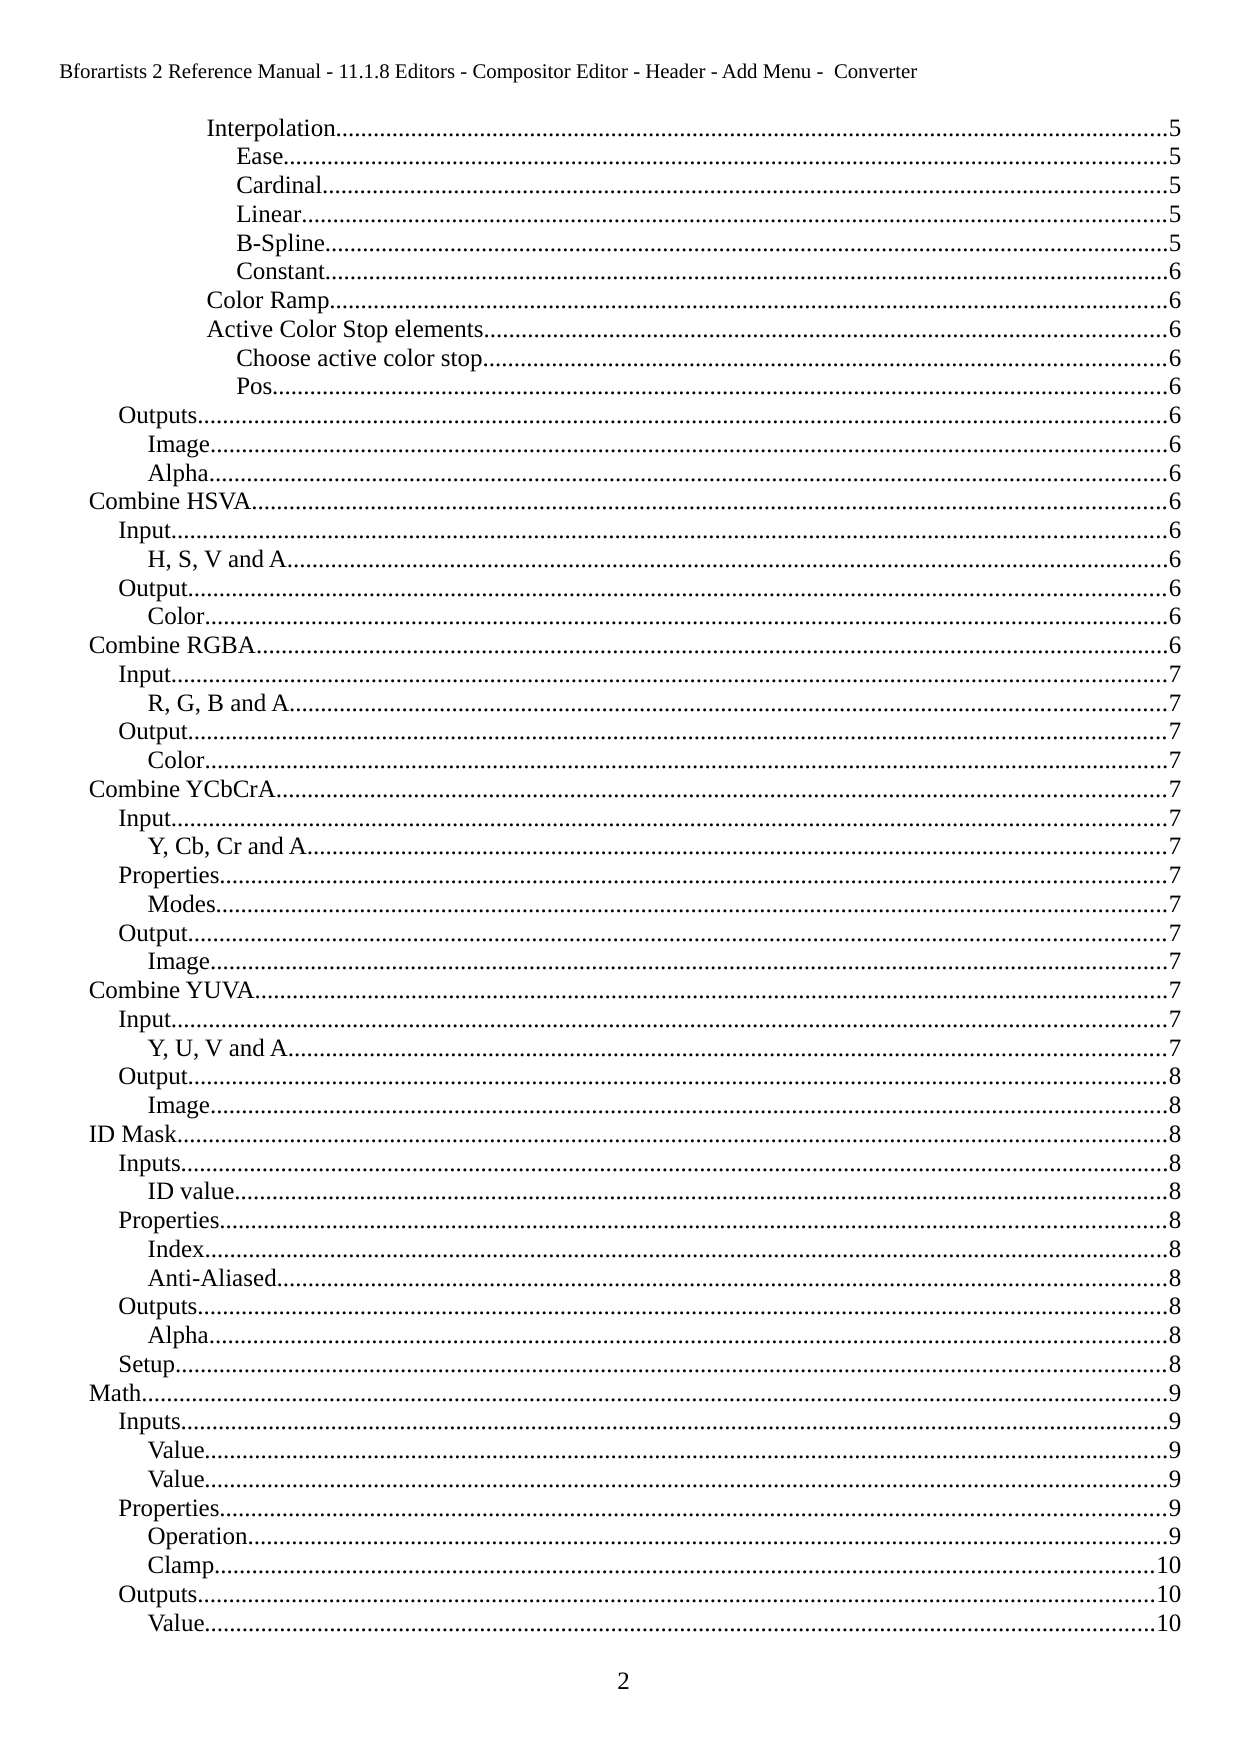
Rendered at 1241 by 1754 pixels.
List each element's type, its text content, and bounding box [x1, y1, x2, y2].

text Constant 6 [236, 256, 1181, 285]
text Color 6 [147, 601, 1181, 630]
text Properties 8 [118, 1205, 1181, 1234]
text Input 7 [118, 659, 1181, 688]
text Combine YCbCrA 7 [88, 774, 1181, 803]
text Active Color Stop elements 6 [206, 314, 1181, 343]
text Inputs 8 [118, 1148, 1181, 1176]
text Image 8 [147, 1090, 1181, 1119]
text Color Ramp 6 [206, 285, 1181, 314]
text Properties 9 [118, 1493, 1181, 1521]
text Inputs 9 [118, 1406, 1181, 1435]
text Combine HSVA 6 [88, 486, 1181, 515]
text R, G, B and A 7 [147, 688, 1181, 716]
text Color 7 [147, 745, 1181, 774]
text Y, Cb, Cr and A 7 [147, 831, 1181, 860]
text Value 10 [147, 1608, 1181, 1636]
text Outputs 10 [118, 1579, 1181, 1608]
text Choose active color stop 6 [236, 343, 1181, 371]
text B-Spline 5 [236, 228, 1181, 256]
text Image 6 [147, 429, 1181, 458]
text Math 9 [88, 1378, 1181, 1406]
text Operation 9 [147, 1521, 1181, 1550]
text Outputs 8 [118, 1291, 1181, 1320]
text Output 7 [118, 918, 1181, 946]
text Combine YUVA 7 [88, 975, 1181, 1004]
text Output 7 [118, 716, 1181, 745]
text Setup 8 [118, 1349, 1181, 1378]
text Modes 7 [147, 889, 1181, 918]
text Value 9 [147, 1435, 1181, 1464]
text Ease 5 [236, 141, 1181, 170]
text Input 7 [118, 803, 1181, 831]
text Pos 6 [236, 371, 1181, 400]
text ID value 8 [147, 1176, 1181, 1205]
text Interpolation 5 [206, 113, 1181, 141]
text Cardinal 5 [236, 170, 1181, 199]
text Linear 5 [236, 199, 1181, 228]
text Clamp 10 [147, 1550, 1181, 1579]
text Output 8 [118, 1061, 1181, 1090]
text Value 9 [147, 1464, 1181, 1493]
text Combine RGBA 6 [88, 630, 1181, 659]
text Anti-Aliased 8 [147, 1263, 1181, 1291]
text Output 6 [118, 573, 1181, 601]
text Y, U, V and A 7 [147, 1033, 1181, 1061]
text Index 8 [147, 1234, 1181, 1263]
text Alpha 6 [147, 458, 1181, 486]
text Outputs 6 [118, 400, 1181, 429]
text Input 6 [118, 515, 1181, 544]
text Properties 7 [118, 860, 1181, 889]
text Input 7 [118, 1004, 1181, 1033]
text H, S, V and A 6 [147, 544, 1181, 573]
text Alpha 8 [147, 1320, 1181, 1349]
text Image 7 [147, 946, 1181, 975]
text ID Mask 8 [88, 1119, 1181, 1148]
